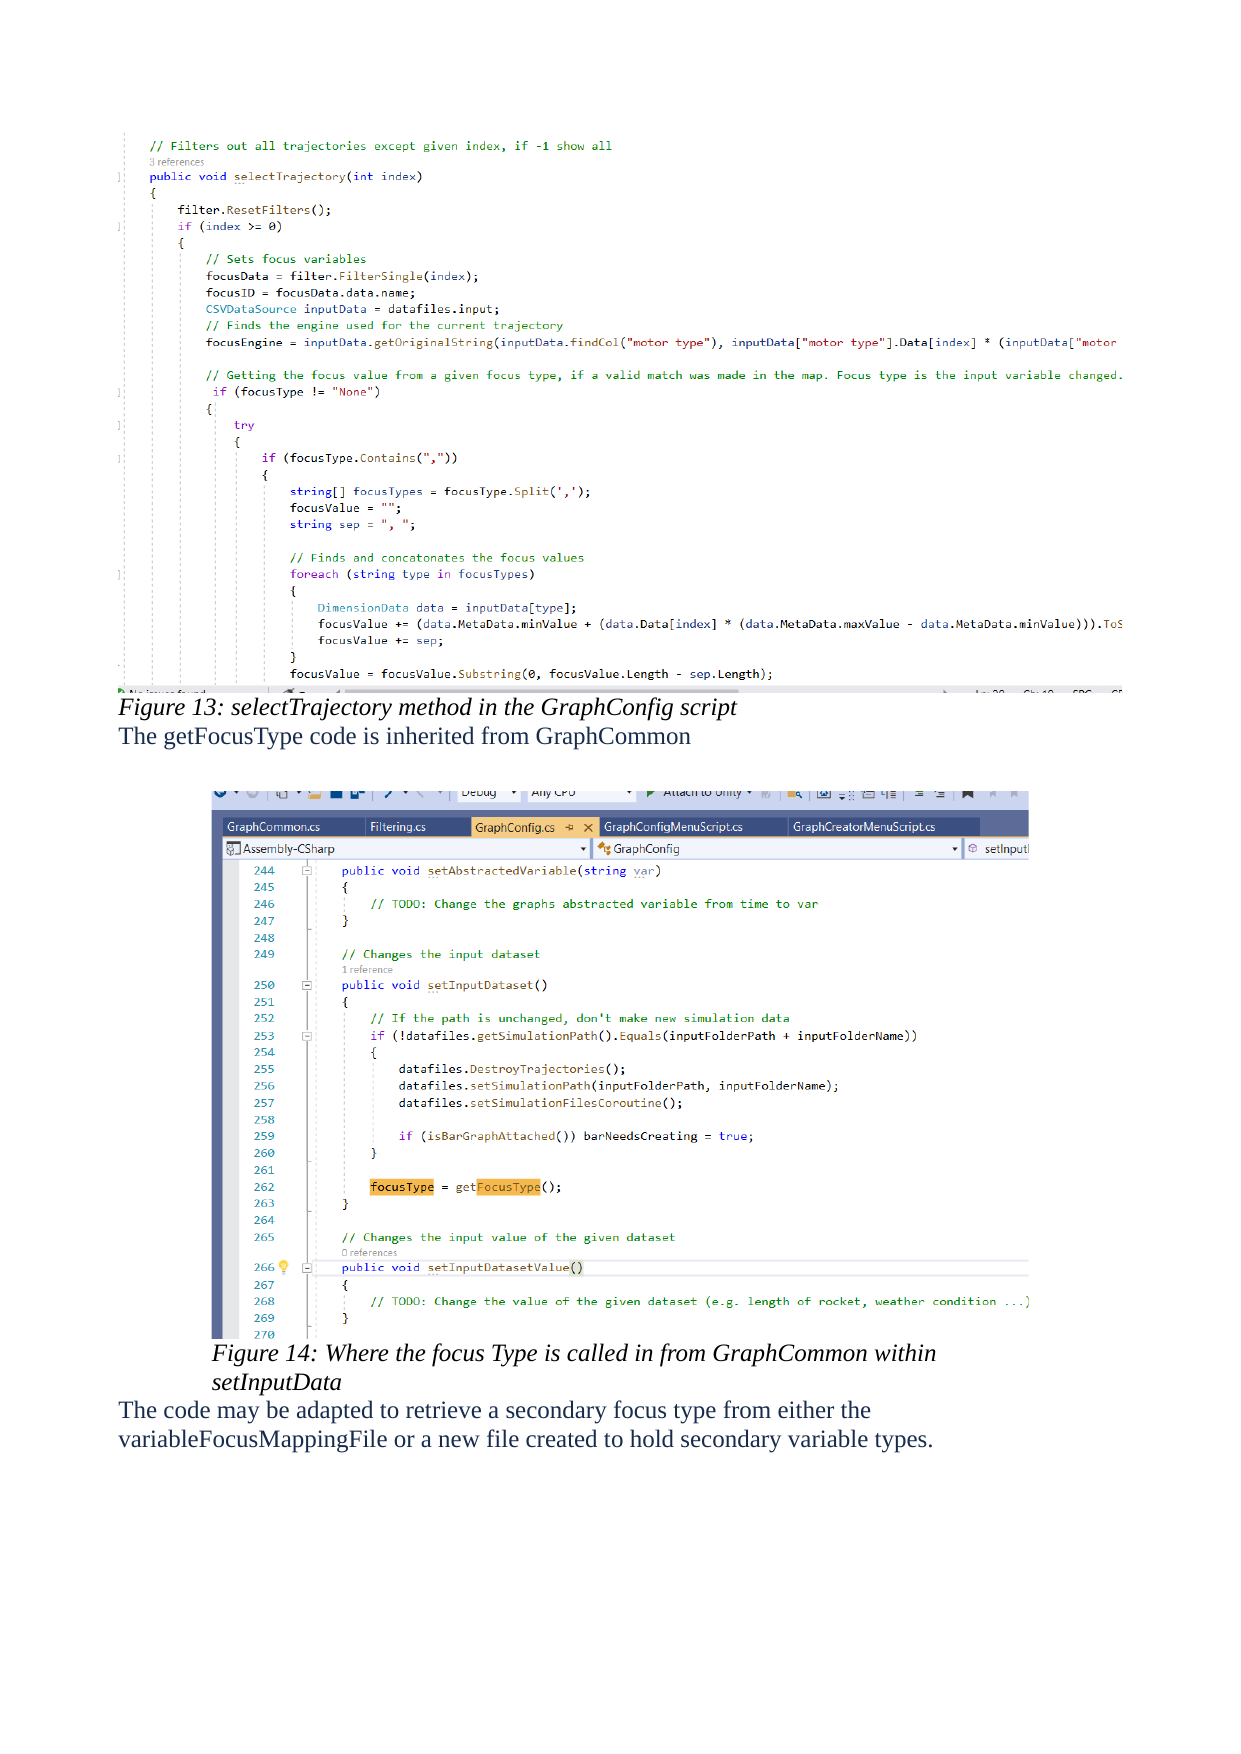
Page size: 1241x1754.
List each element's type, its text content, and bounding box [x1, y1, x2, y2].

picture [211, 791, 1029, 1339]
text The code may be adapted to retrieve a secondary focus type from either the variableFocusMappingFile or a new file created to hold secondary variable types. [118, 779, 1122, 1453]
picture [118, 130, 1123, 693]
text [118, 118, 1122, 130]
text Figure 13: selectTrajectory method in the GraphConfig script [118, 693, 1122, 721]
text Figure 14: Where the focus Type is called in from GraphCommon within setInputData [212, 1339, 1029, 1396]
text The getFocusType code is inherited from GraphCommon [118, 721, 1122, 750]
